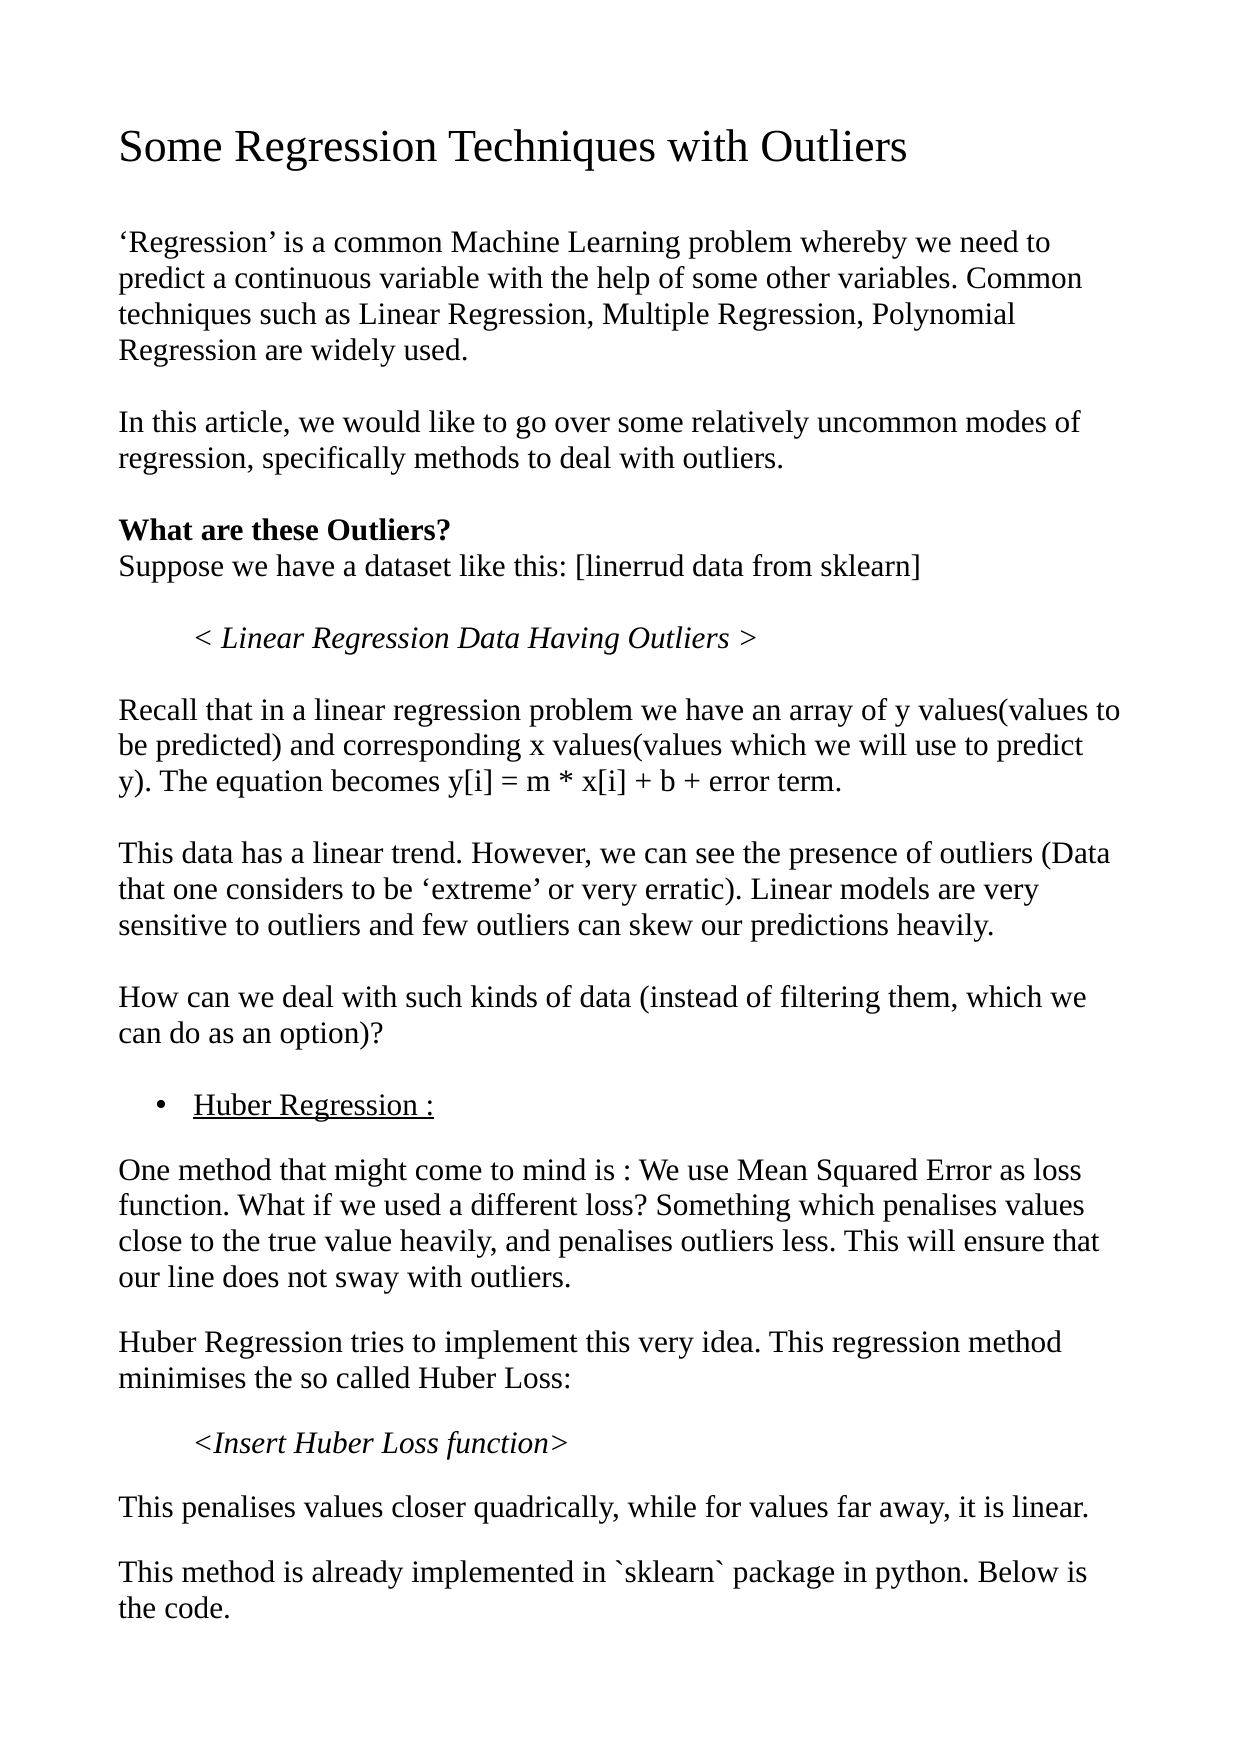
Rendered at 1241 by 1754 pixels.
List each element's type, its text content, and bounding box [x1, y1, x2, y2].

text This data has a linear trend. However, we can see the presence of outliers (Data that one considers to be ‘extreme’ or very erratic). Linear models are very sensitive to outliers and few outliers can skew our predictions heavily. [118, 834, 1122, 942]
text How can we deal with such kinds of data (instead of filtering them, which we can do as an option)? [118, 978, 1122, 1050]
text What are these Outliers? [118, 511, 1122, 547]
list Huber Regression : [156, 1086, 1122, 1122]
text This penalises values closer quadrically, while for values far away, it is linear. [118, 1488, 1122, 1524]
text Recall that in a linear regression problem we have an array of y values(values to be predicted) and corresponding x values(values which we will use to predict y). The equation becomes y[i] = m * x[i] + b + error term. [118, 691, 1122, 798]
text Huber Regression tries to implement this very idea. This regression method minimises the so called Huber Loss: [118, 1323, 1122, 1395]
text One method that might come to mind is : We use Mean Squared Error as loss function. What if we used a different loss? Something which penalises values close to the true value heavily, and penalises outliers less. This will ensure that our line does not sway with outliers. [118, 1151, 1122, 1294]
text In this article, we would like to go over some relatively uncommon modes of regression, specifically methods to deal with outliers. [118, 403, 1122, 475]
text ‘Regression’ is a common Machine Learning problem whereby we need to predict a continuous variable with the help of some other variables. Common techniques such as Linear Regression, Multiple Regression, Polynomial Regression are widely used. [118, 223, 1122, 367]
text Suppose we have a dataset like this: [linerrud data from sklearn] [118, 547, 1122, 583]
text This method is already implemented in `sklearn` package in python. Below is the code. [118, 1553, 1122, 1625]
text < Linear Regression Data Having Outliers > [118, 619, 1122, 655]
text Some Regression Techniques with Outliers [118, 118, 1122, 171]
text <Insert Huber Loss function> [118, 1424, 1122, 1460]
